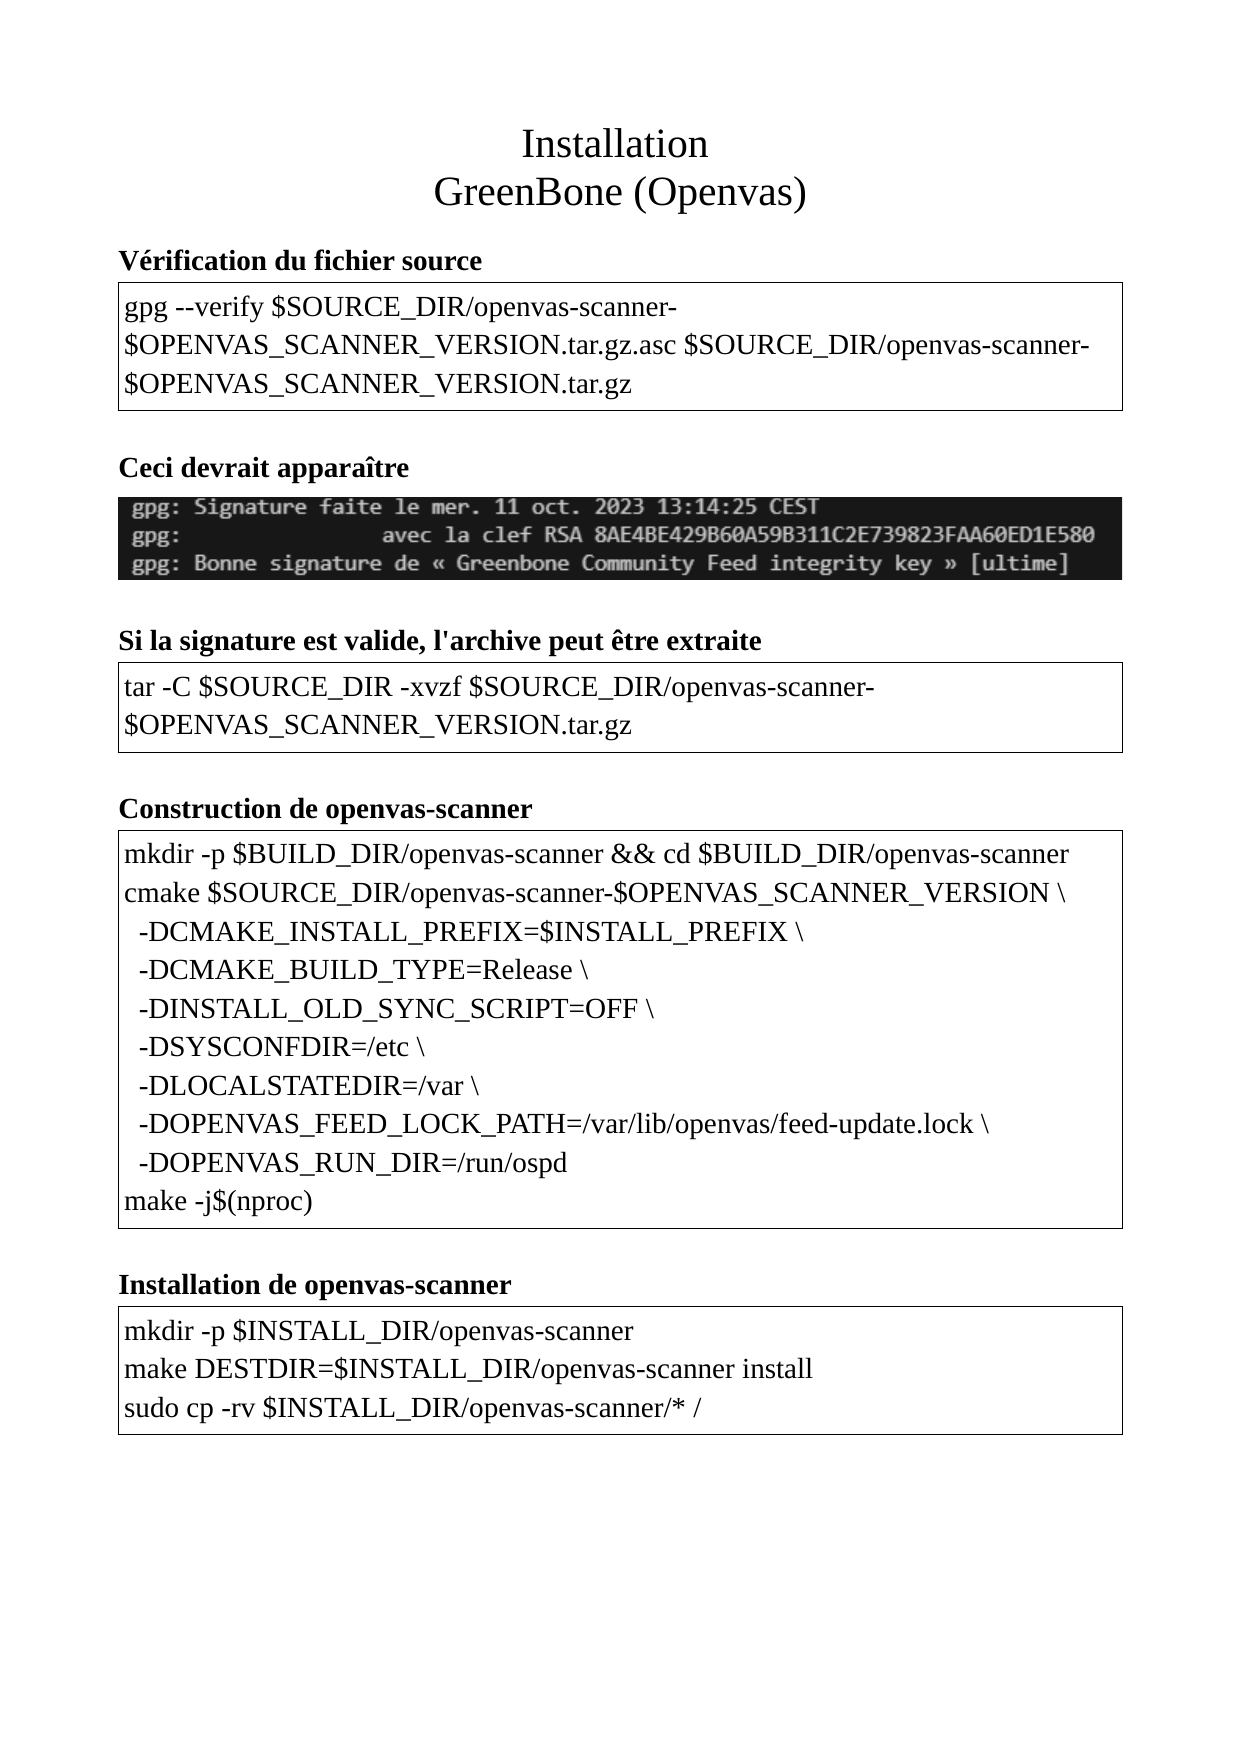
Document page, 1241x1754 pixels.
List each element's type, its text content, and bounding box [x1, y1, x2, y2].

picture [118, 497, 1123, 580]
text Si la signature est valide, l'archive peut être extraite [118, 623, 1122, 657]
text Construction de openvas-scanner [118, 791, 1122, 825]
table_header mkdir -p $INSTALL_DIR/openvas-scanner make DESTDIR=$INSTALL_DIR/openvas-scanner install sudo cp -rv $INSTALL_DIR/openvas-scanner/* / [119, 1307, 1122, 1434]
table_header tar -C $SOURCE_DIR -xvzf $SOURCE_DIR/openvas-scanner-$OPENVAS_SCANNER_VERSION.tar.gz [119, 663, 1122, 752]
table_header mkdir -p $BUILD_DIR/openvas-scanner && cd $BUILD_DIR/openvas-scanner cmake $SOURCE_DIR/openvas-scanner-$OPENVAS_SCANNER_VERSION \ -DCMAKE_INSTALL_PREFIX=$INSTALL_PREFIX \ -DCMAKE_BUILD_TYPE=Release \ -DINSTALL_OLD_SYNC_SCRIPT=OFF \ -DSYSCONFDIR=/etc \ -DLOCALSTATEDIR=/var \ -DOPENVAS_FEED_LOCK_PATH=/var/lib/openvas/feed-update.lock \ -DOPENVAS_RUN_DIR=/run/ospd make -j$(nproc) [119, 831, 1122, 1228]
text Installation de openvas-scanner [118, 1267, 1122, 1301]
text Vérification du fichier source [118, 243, 1122, 277]
text Ceci devrait apparaître [118, 450, 1122, 483]
table_header gpg --verify $SOURCE_DIR/openvas-scanner-$OPENVAS_SCANNER_VERSION.tar.gz.asc $SOURCE_DIR/openvas-scanner-$OPENVAS_SCANNER_VERSION.tar.gz [119, 283, 1122, 410]
